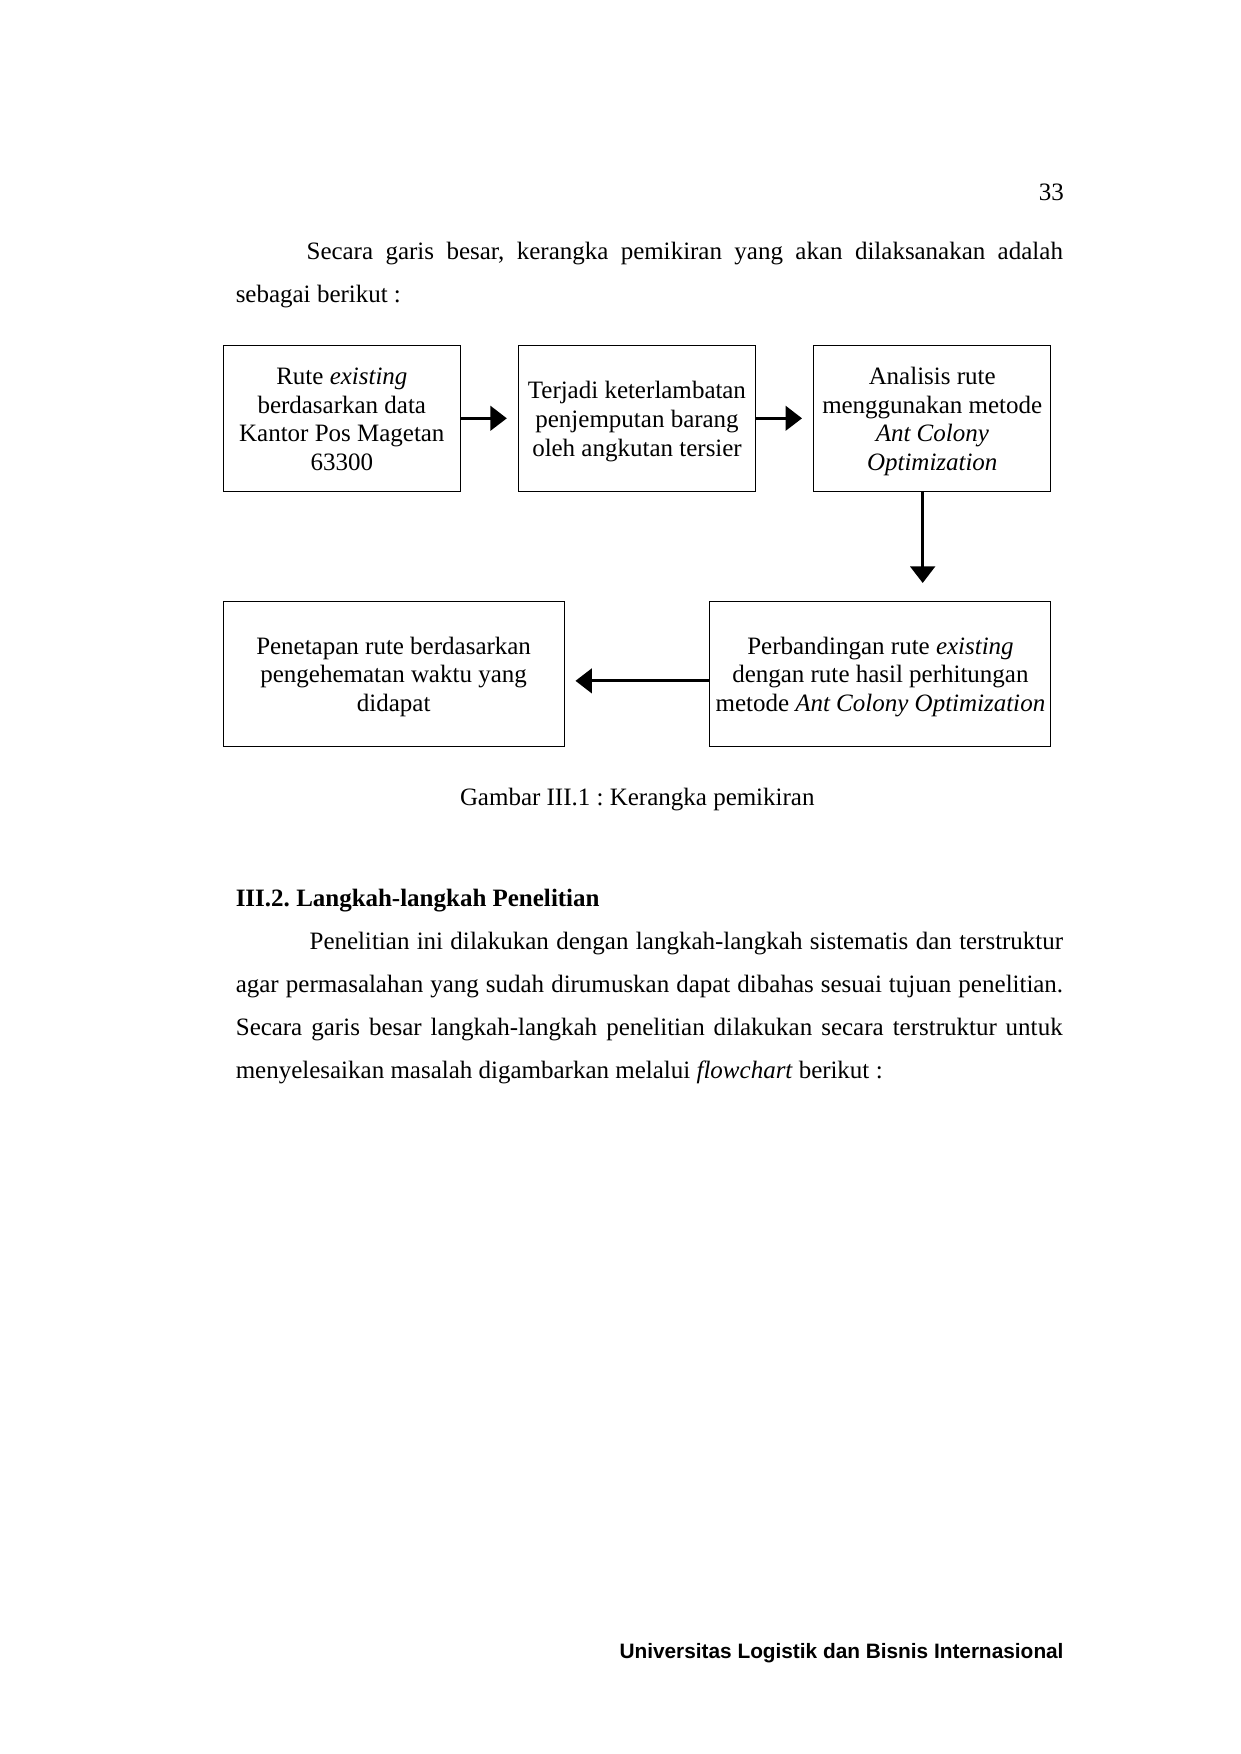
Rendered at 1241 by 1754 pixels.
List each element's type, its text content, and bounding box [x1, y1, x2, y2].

text Gambar III.1 : Kerangka pemikiran [223, 782, 1051, 811]
text Secara garis besar, kerangka pemikiran yang akan dilaksanakan adalah sebagai berikut : [236, 236, 1063, 308]
text Penelitian ini dilakukan dengan langkah-langkah sistematis dan terstruktur agar permasalahan yang sudah dirumuskan dapat dibahas sesuai tujuan penelitian. Secara garis besar langkah-langkah penelitian dilakukan secara terstruktur untuk menyelesaikan masalah digambarkan melalui flowchart berikut : [236, 926, 1063, 1084]
subtitle Langkah-langkah penelitian [236, 883, 1063, 911]
